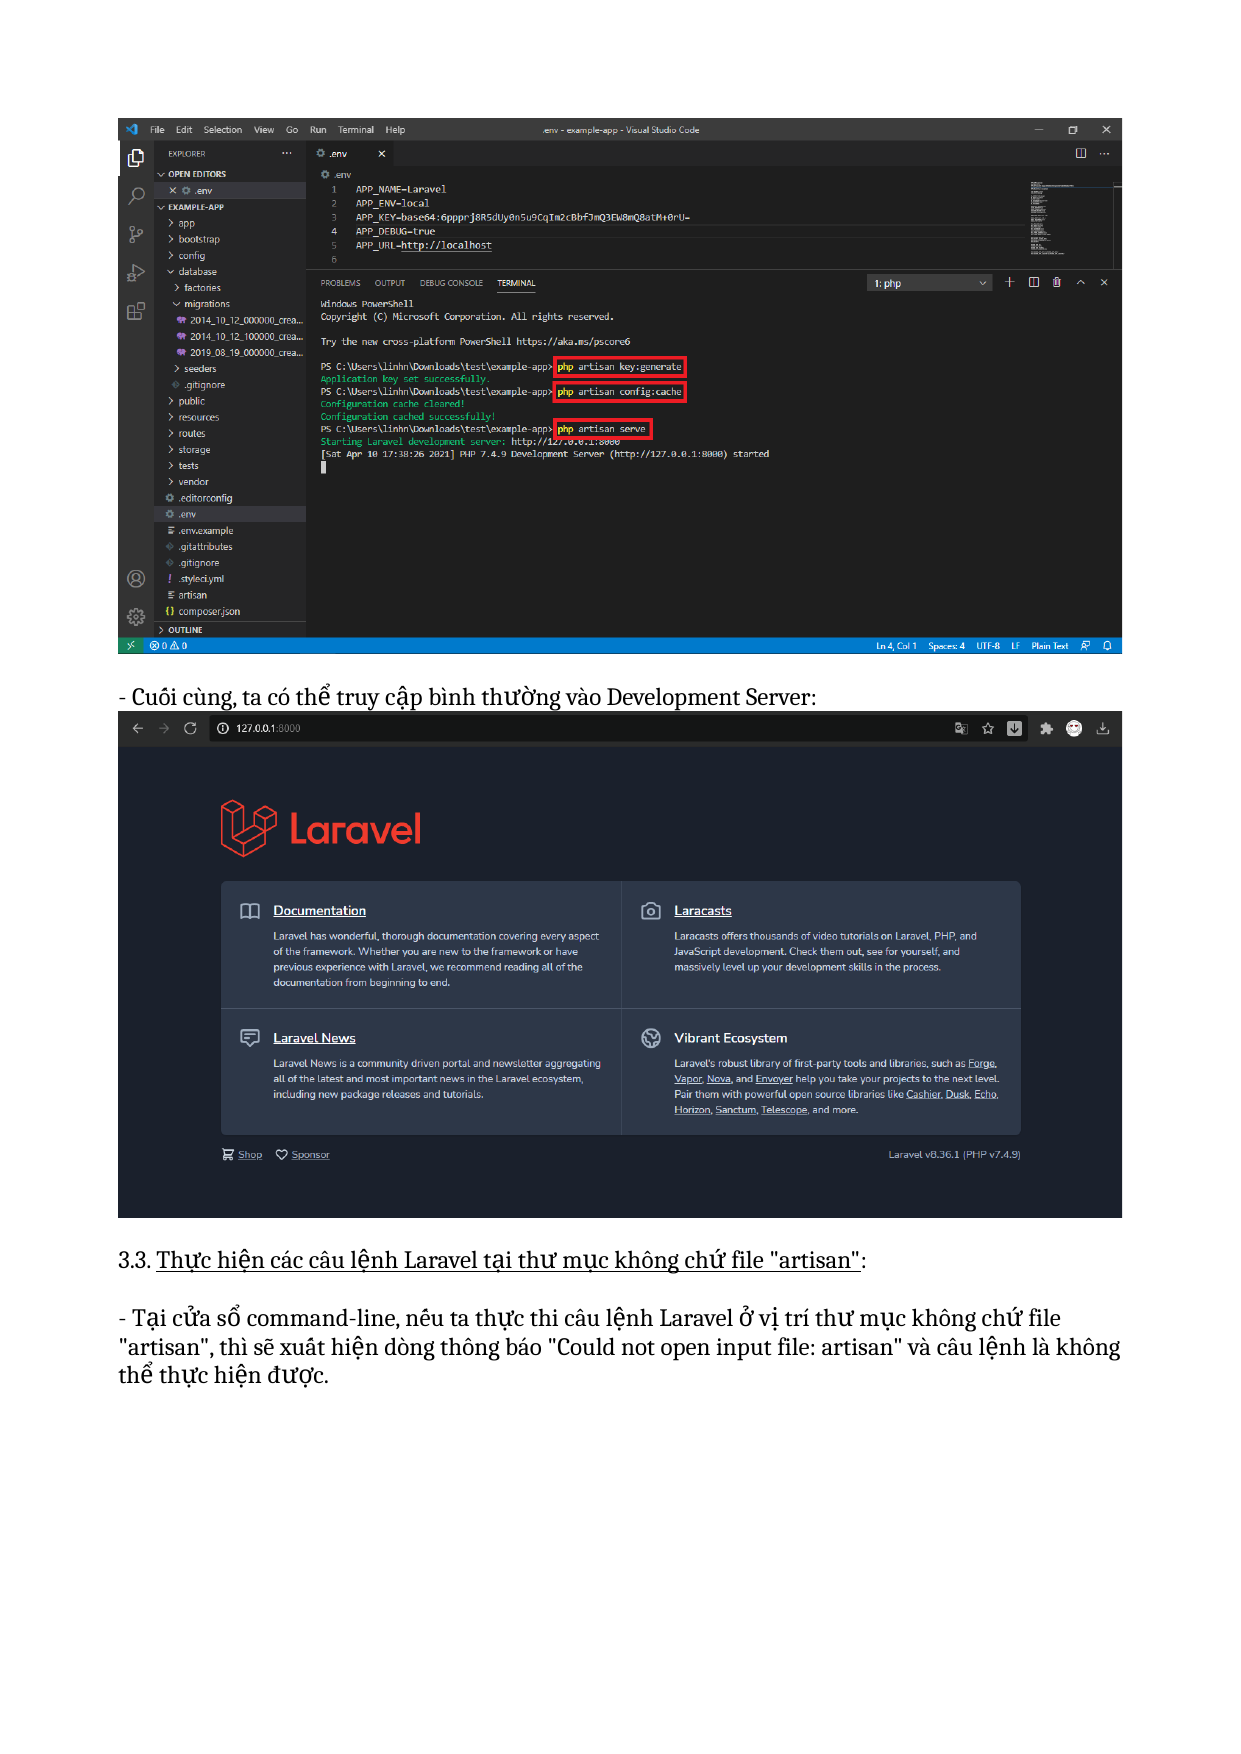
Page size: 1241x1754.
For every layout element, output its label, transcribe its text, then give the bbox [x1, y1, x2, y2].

picture [118, 118, 1123, 654]
text - Cuối cùng, ta có thể truy cập bình thường vào Development Server: [118, 683, 1122, 711]
text 3.3. Thực hiện các câu lệnh Laravel tại thư mục không chứ file "artisan": [118, 1246, 1122, 1275]
picture [118, 711, 1123, 1218]
text - Tại cửa sổ command-line, nếu ta thực thi câu lệnh Laravel ở vị trí thư mục không chứ file "artisan", thì sẽ xuất hiện dòng thông báo "Could not open input file: artisan" và câu lệnh là không thể thực hiện được. [118, 1304, 1122, 1390]
